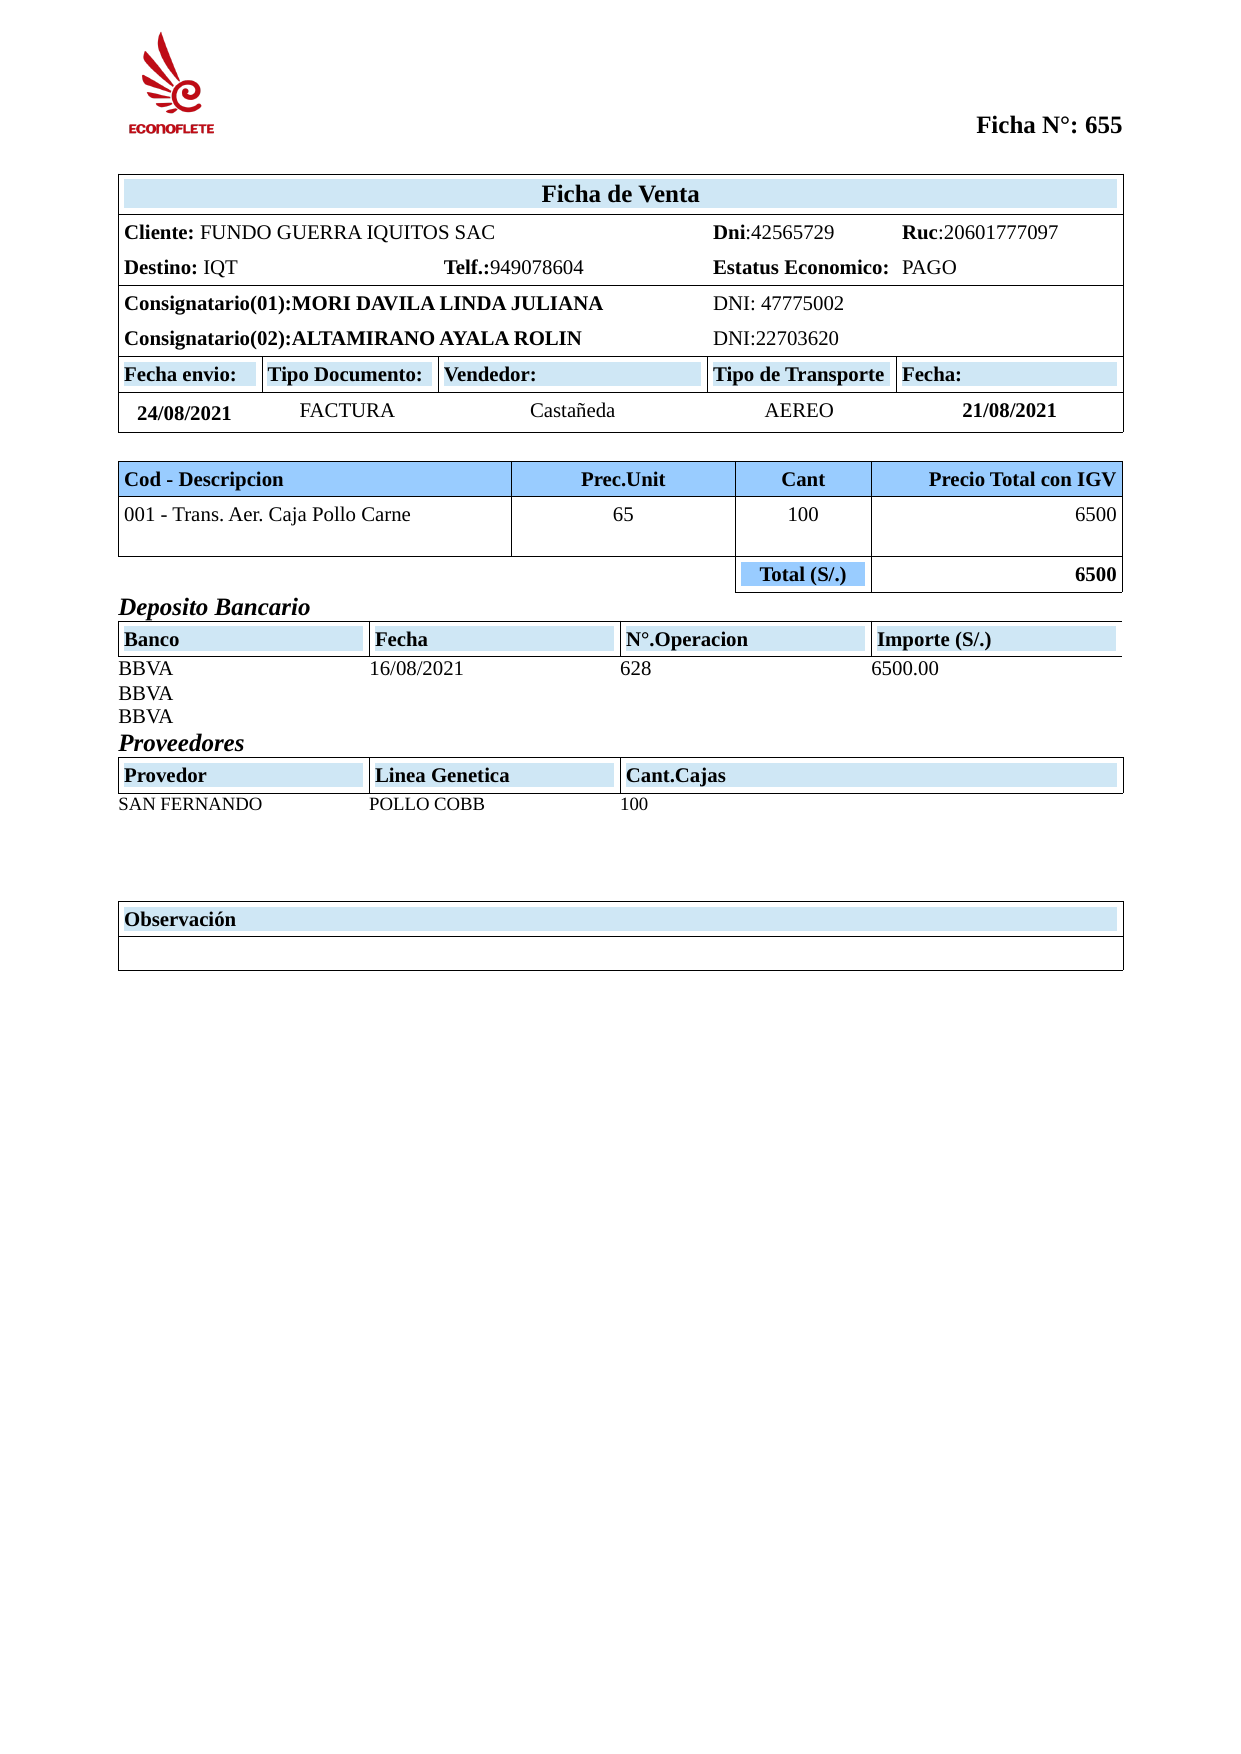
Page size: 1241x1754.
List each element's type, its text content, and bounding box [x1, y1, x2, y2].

table_cell DNI:22703620 [707, 321, 1123, 356]
table_cell [118, 858, 369, 879]
table_cell Fecha: [897, 357, 1123, 392]
table_cell Tipo de Transporte [708, 357, 896, 392]
text Proveedores [118, 728, 1122, 757]
table_cell 65 [512, 497, 735, 556]
table_header Ficha de Venta [119, 175, 1123, 214]
table_cell Cliente: FUNDO GUERRA IQUITOS SAC [119, 215, 707, 249]
table_cell [119, 937, 1123, 969]
table_cell Telf.:949078604 [438, 249, 707, 285]
table_cell [620, 705, 871, 728]
table_cell 6500 [872, 557, 1122, 592]
table_cell [369, 858, 620, 879]
table_cell [118, 879, 369, 901]
table_header Observación [119, 902, 1123, 936]
table_cell Ruc:20601777097 [896, 215, 1123, 249]
table_header Provedor [119, 758, 369, 793]
table_cell [118, 836, 369, 858]
table_cell [369, 705, 620, 728]
table_cell Castañeda [438, 393, 707, 432]
table_cell [369, 879, 620, 901]
table_cell 6500.00 [871, 657, 1122, 680]
table_header Cant [736, 462, 871, 496]
table_cell [871, 705, 1122, 728]
table_cell Consignatario(01):MORI DAVILA LINDA JULIANA [119, 286, 707, 321]
table_cell [369, 836, 620, 858]
table_cell [871, 680, 1122, 704]
table_cell [369, 815, 620, 836]
table_cell AEREO [707, 393, 896, 432]
table_cell POLLO COBB [369, 794, 620, 814]
table_cell 16/08/2021 [369, 657, 620, 680]
table_cell [511, 557, 735, 592]
table_cell 100 [736, 497, 871, 556]
table_header Prec.Unit [512, 462, 735, 496]
table_header Fecha [370, 622, 620, 656]
table_header Linea Genetica [370, 758, 620, 793]
table_cell DNI: 47775002 [707, 286, 1123, 321]
table_cell 6500 [872, 497, 1122, 556]
table_cell Destino: IQT [119, 249, 438, 285]
table_cell FACTURA [262, 393, 438, 432]
table_cell Vendedor: [439, 357, 707, 392]
table_cell 001 - Trans. Aer. Caja Pollo Carne [119, 497, 511, 556]
table_cell BBVA [118, 680, 369, 704]
table_cell [620, 879, 1123, 901]
table_header Importe (S/.) [872, 622, 1122, 656]
table_cell BBVA [118, 657, 369, 680]
table_cell [118, 815, 369, 836]
table_header Cant.Cajas [621, 758, 1123, 793]
table_cell Tipo Documento: [263, 357, 438, 392]
table_header N°.Operacion [621, 622, 871, 656]
table_cell Consignatario(02):ALTAMIRANO AYALA ROLIN [119, 321, 707, 356]
table_header Banco [119, 622, 369, 656]
table_header Precio Total con IGV [872, 462, 1122, 496]
table_header Cod - Descripcion [119, 462, 511, 496]
table_cell [620, 836, 1123, 858]
table_cell [620, 858, 1123, 879]
table_cell SAN FERNANDO [118, 794, 369, 814]
text Deposito Bancario [118, 592, 1122, 621]
table_cell PAGO [896, 249, 1123, 285]
table_cell [620, 815, 1123, 836]
table_cell [118, 557, 511, 592]
table_cell [620, 680, 871, 704]
table_cell [369, 680, 620, 704]
table_cell BBVA [118, 705, 369, 728]
table_cell Estatus Economico: [707, 249, 896, 285]
table_cell 628 [620, 657, 871, 680]
table_cell 100 [620, 794, 1123, 814]
table_cell 24/08/2021 [119, 393, 262, 432]
table_cell Dni:42565729 [707, 215, 896, 249]
table_cell 21/08/2021 [896, 393, 1123, 432]
table_cell Total (S/.) [736, 557, 871, 592]
table_cell Fecha envio: [119, 357, 262, 392]
picture [118, 31, 225, 134]
